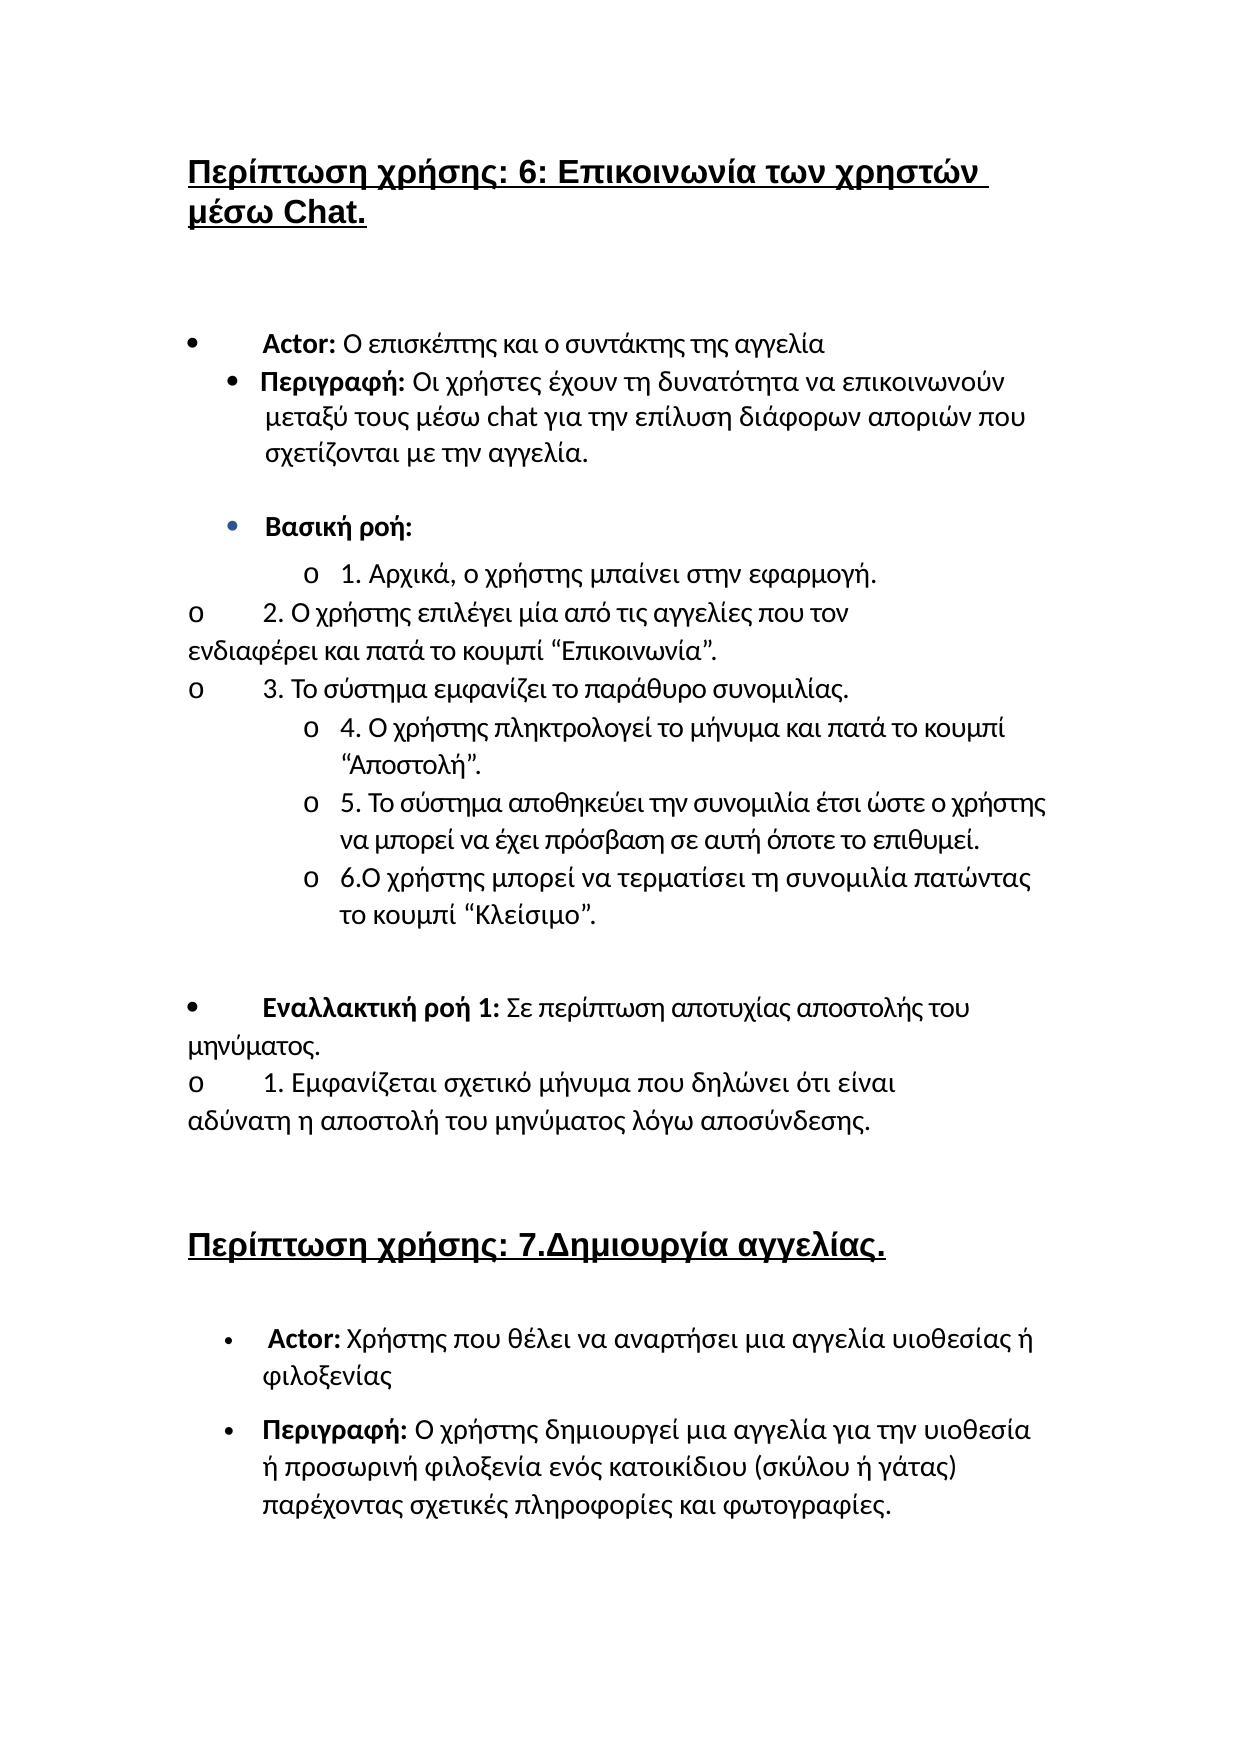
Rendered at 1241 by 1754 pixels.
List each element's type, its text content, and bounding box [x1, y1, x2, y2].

list Actor: Χρήστης που θέλει να αναρτήσει μια αγγελία υιοθεσίας ή φιλοξενίας [225, 1320, 1053, 1393]
list Βασική ροή: [227, 507, 1053, 544]
list 6.Ο χρήστης μπορεί να τερματίσει τη συνομιλία πατώντας το κουμπί “Κλείσιμο”. [302, 859, 1053, 931]
list 2. Ο χρήστης επιλέγει μία από τις αγγελίες που τον ενδιαφέρει και πατά το κουμπί “Επικοινωνία”. [187, 594, 939, 668]
text Περίπτωση χρήσης: 6: Επικοινωνία των χρηστών μέσω Chat. [187, 152, 1053, 231]
list 1. Εμφανίζεται σχετικό μήνυμα που δηλώνει ότι είναι αδύνατη η αποστολή του μηνύματος λόγω αποσύνδεσης. [187, 1064, 925, 1138]
list Εναλλακτική ροή 1: Σε περίπτωση αποτυχίας αποστολής του μηνύματος. [187, 989, 979, 1062]
list Actor: Ο επισκέπτης και ο συντάκτης της αγγελία [187, 325, 1005, 361]
subtitle Περίπτωση χρήσης: 7.Δημιουργία αγγελίας. [187, 1225, 1053, 1263]
list Περιγραφή: Ο χρήστης δημιουργεί μια αγγελία για την υιοθεσία ή προσωρινή φιλοξενία ενός κατοικίδιου (σκύλου ή γάτας) παρέχοντας σχετικές πληροφορίες και φωτογραφίες. [225, 1411, 1053, 1522]
list 4. Ο χρήστης πληκτρολογεί το μήνυμα και πατά το κουμπί “Αποστολή”. [302, 709, 1053, 782]
list Περιγραφή: Οι χρήστες έχουν τη δυνατότητα να επικοινωνούν μεταξύ τους μέσω chat για την επίλυση διάφορων αποριών που σχετίζονται με την αγγελία. [227, 363, 1053, 469]
list 1. Αρχικά, ο χρήστης μπαίνει στην εφαρμογή. [302, 555, 1053, 592]
list 3. Το σύστημα εμφανίζει το παράθυρο συνομιλίας. [187, 670, 997, 707]
list 5. Το σύστημα αποθηκεύει την συνομιλία έτσι ώστε ο χρήστης να μπορεί να έχει πρόσβαση σε αυτή όποτε το επιθυμεί. [302, 784, 1053, 857]
